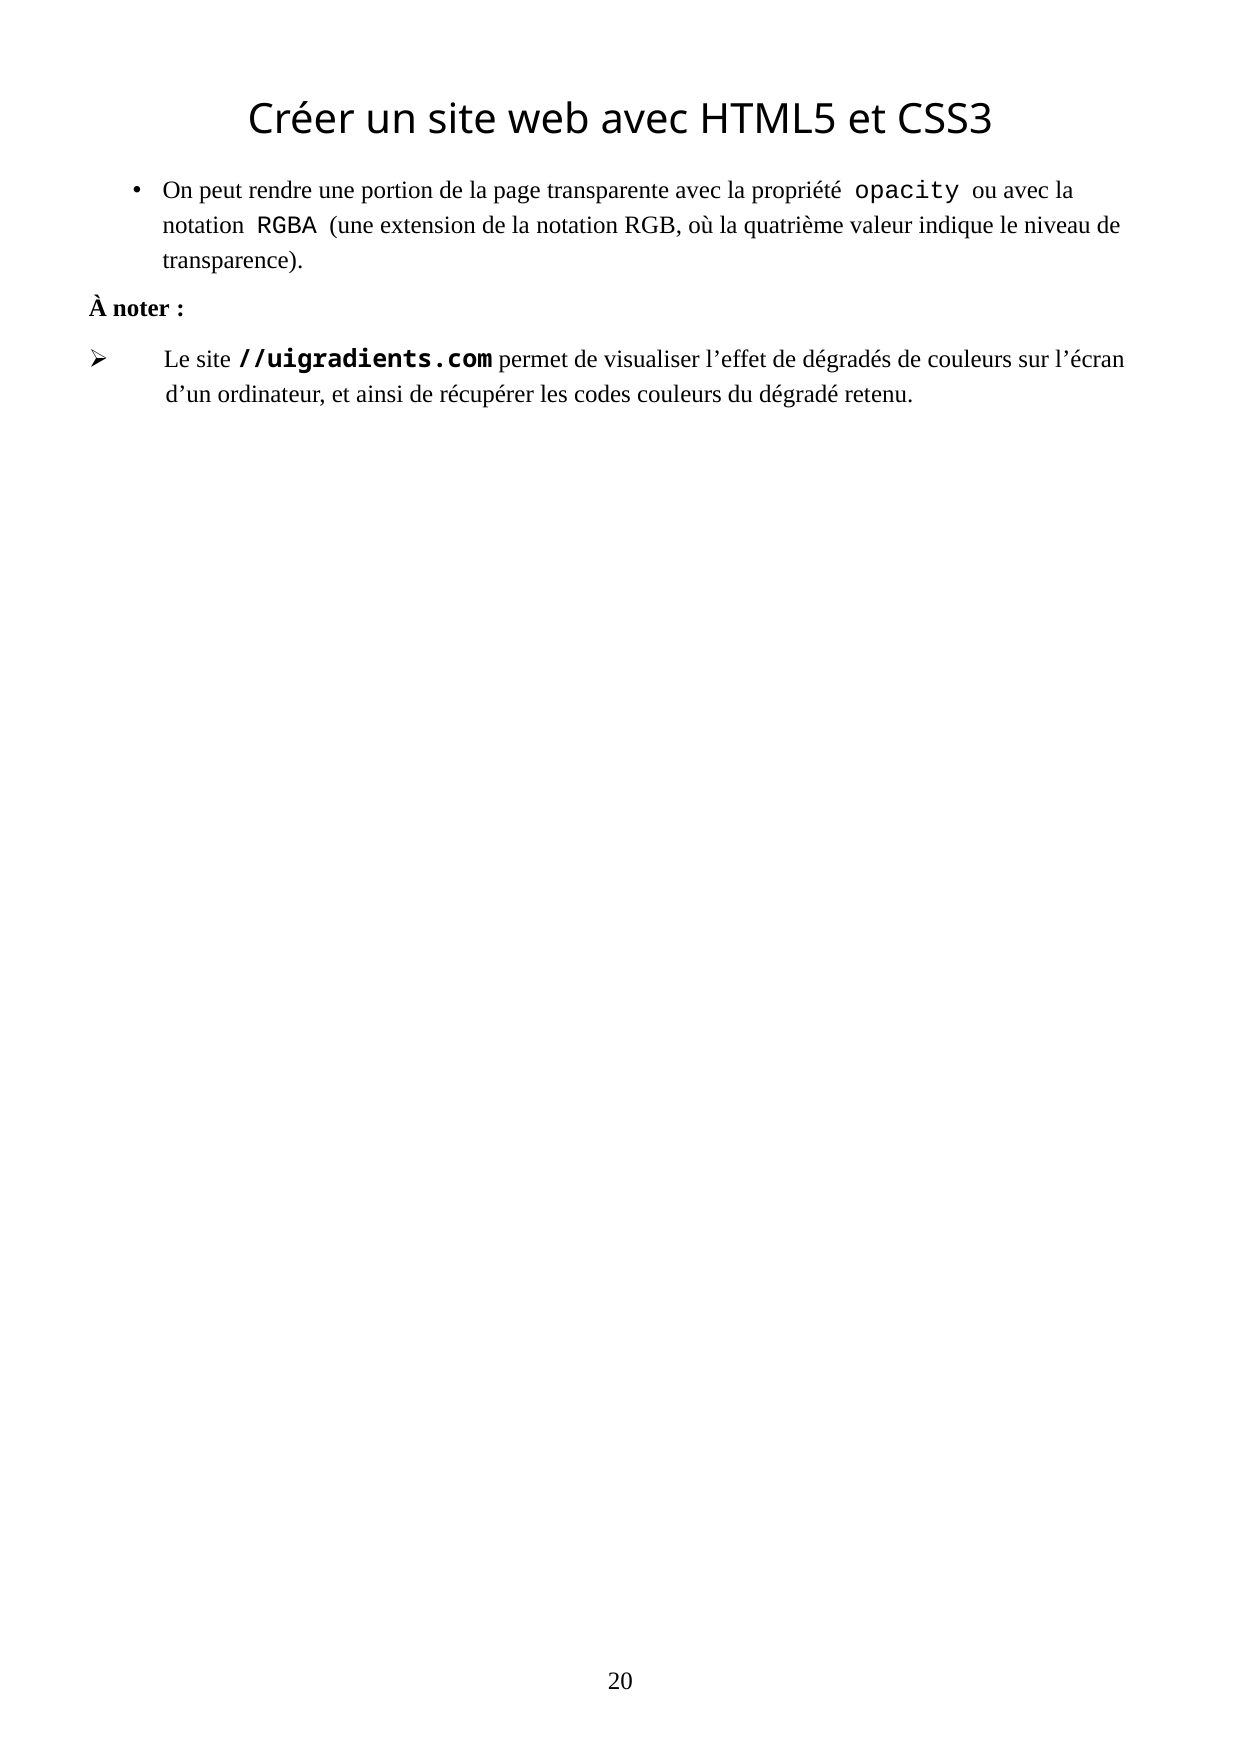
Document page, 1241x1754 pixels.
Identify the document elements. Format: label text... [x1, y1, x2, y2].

text À noter : [88, 293, 1152, 322]
list Le site //uigradients.com permet de visualiser l’effet de dégradés de couleurs sur l’écran d’un ordinateur, et ainsi de récupérer les codes couleurs du dégradé retenu. [88, 341, 1152, 408]
list On peut rendre une portion de la page transparente avec la propriété opacity ou avec la notation RGBA (une extension de la notation RGB, où la quatrième valeur indique le niveau de transparence). [133, 175, 1152, 274]
